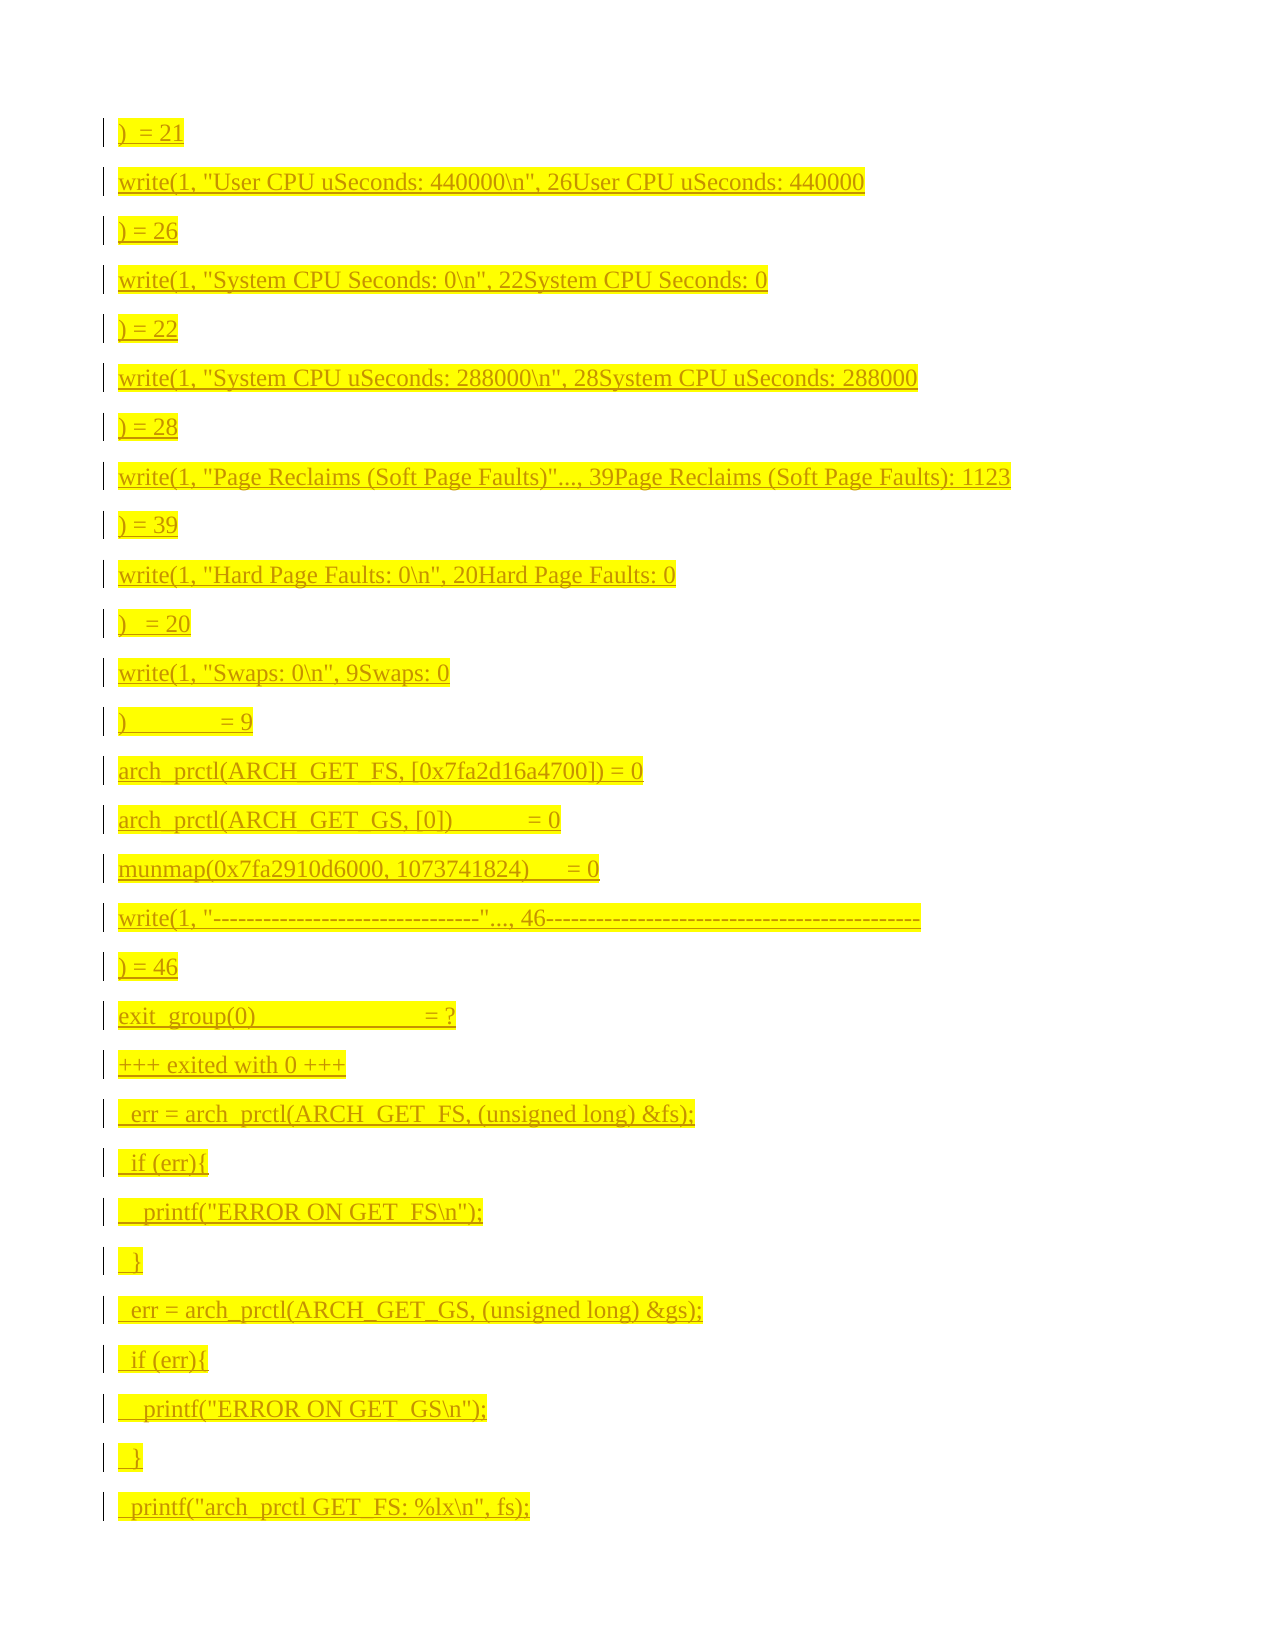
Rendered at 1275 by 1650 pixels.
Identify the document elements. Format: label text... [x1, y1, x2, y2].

text write(1, "User CPU uSeconds: 440000\n", 26User CPU uSeconds: 440000 [118, 167, 1157, 196]
text ) = 28 [118, 412, 1157, 441]
text ) = 22 [118, 314, 1157, 343]
text ) = 26 [118, 216, 1157, 245]
text write(1, "Swaps: 0\n", 9Swaps: 0 [118, 658, 1157, 687]
text ) = 9 [118, 707, 1157, 736]
text ) = 46 [118, 952, 1157, 981]
text if (err){ [118, 1345, 1157, 1373]
text ) = 21 [118, 118, 1157, 147]
text write(1, "Page Reclaims (Soft Page Faults)"..., 39Page Reclaims (Soft Page Faults): 1123 [118, 462, 1157, 490]
text write(1, "Hard Page Faults: 0\n", 20Hard Page Faults: 0 [118, 560, 1157, 588]
text } [118, 1247, 1157, 1275]
text write(1, "System CPU uSeconds: 288000\n", 28System CPU uSeconds: 288000 [118, 363, 1157, 392]
text ) = 39 [118, 511, 1157, 539]
text munmap(0x7fa2910d6000, 1073741824) = 0 [118, 854, 1157, 883]
text ) = 20 [118, 609, 1157, 637]
text arch_prctl(ARCH_GET_GS, [0]) = 0 [118, 805, 1157, 834]
text err = arch_prctl(ARCH_GET_GS, (unsigned long) &gs); [118, 1296, 1157, 1324]
text printf("arch_prctl GET_FS: %lx\n", fs); [118, 1492, 1157, 1521]
text exit_group(0) = ? [118, 1001, 1157, 1030]
text if (err){ [118, 1148, 1157, 1177]
text err = arch_prctl(ARCH_GET_FS, (unsigned long) &fs); [118, 1099, 1157, 1128]
text printf("ERROR ON GET_FS\n"); [118, 1197, 1157, 1226]
text printf("ERROR ON GET_GS\n"); [118, 1394, 1157, 1422]
text } [118, 1443, 1157, 1472]
text arch_prctl(ARCH_GET_FS, [0x7fa2d16a4700]) = 0 [118, 756, 1157, 785]
text write(1, "System CPU Seconds: 0\n", 22System CPU Seconds: 0 [118, 265, 1157, 294]
text write(1, "--------------------------------"..., 46--------------------------------------------- [118, 903, 1157, 932]
text +++ exited with 0 +++ [118, 1050, 1157, 1079]
